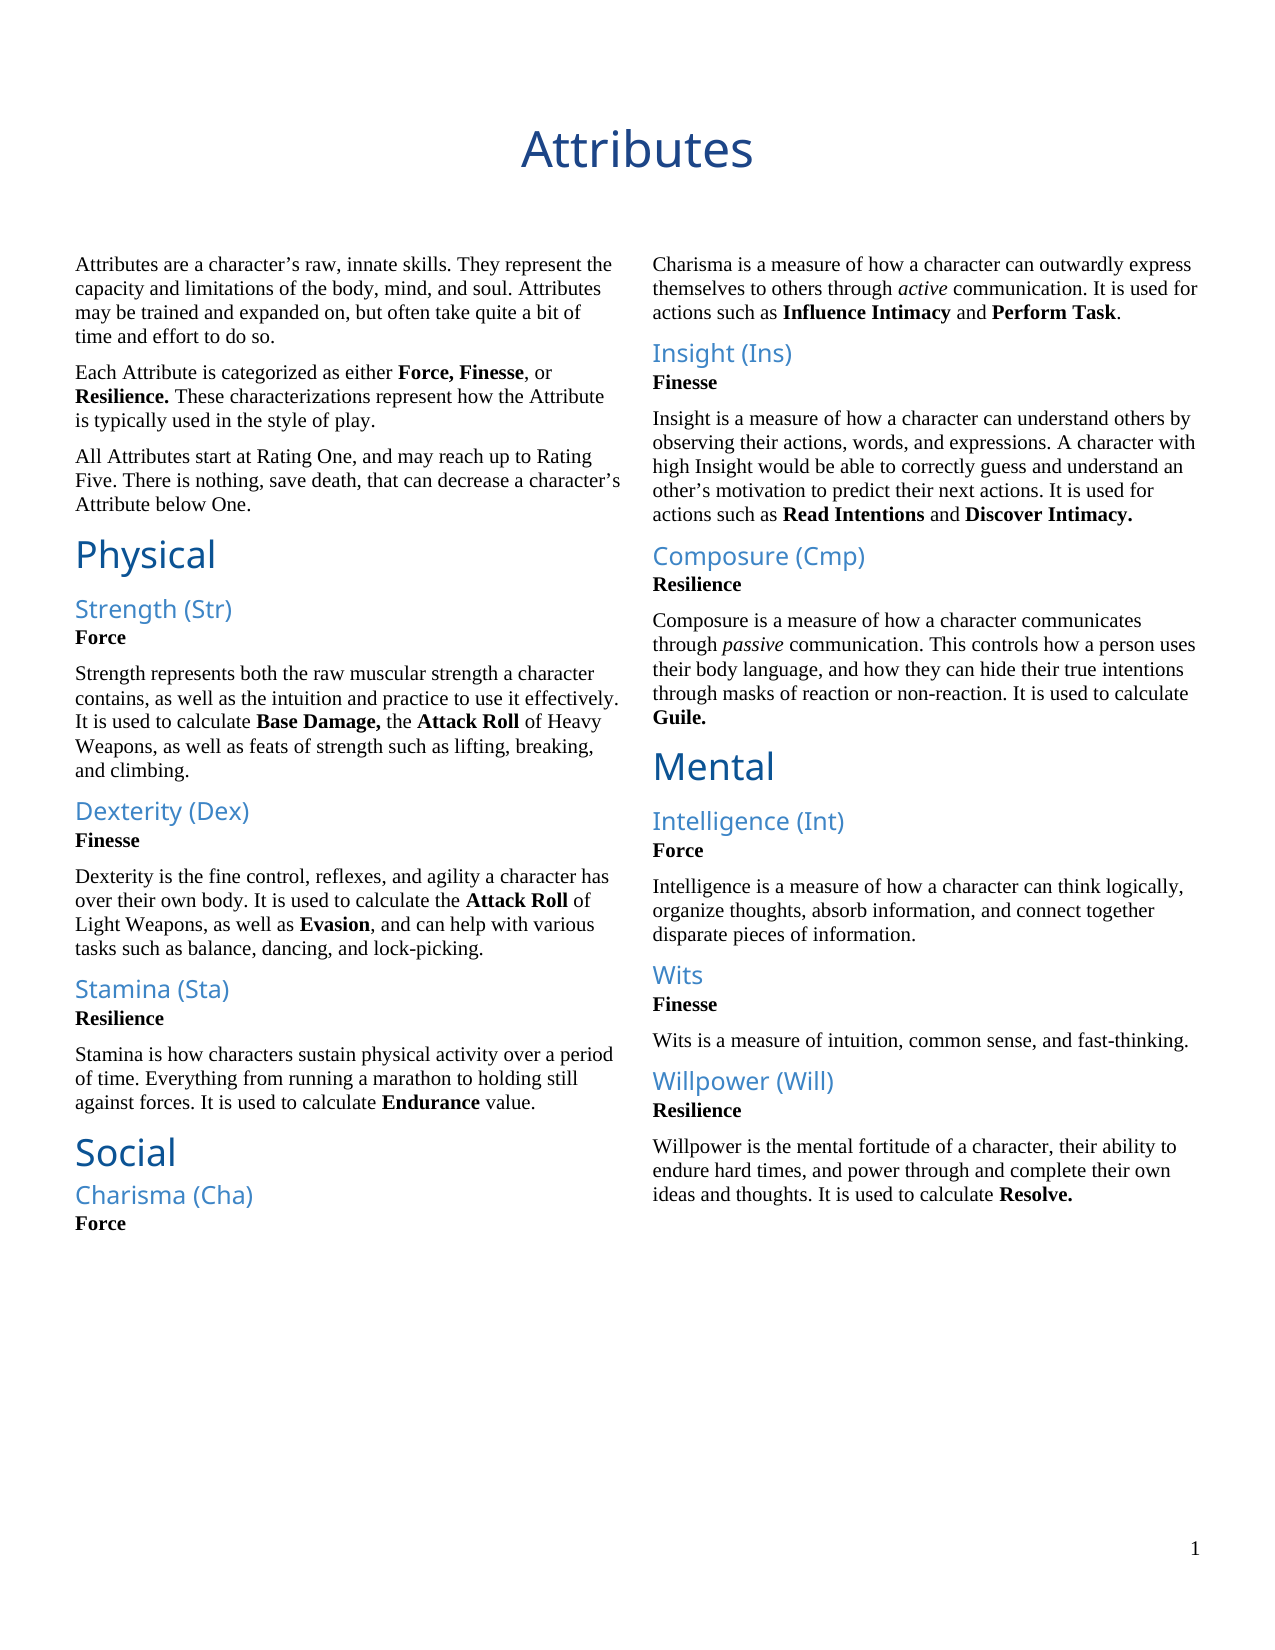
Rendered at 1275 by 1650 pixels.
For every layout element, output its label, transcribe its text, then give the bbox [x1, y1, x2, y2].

subtitle Physical [75, 528, 622, 579]
subtitle Composure (Cmp) [652, 538, 1200, 572]
subtitle Willpower (Will) [652, 1064, 1200, 1098]
subtitle Mental [652, 741, 1200, 792]
subtitle Insight (Ins) [652, 336, 1200, 370]
text Resilience [75, 1006, 622, 1030]
text Finesse [652, 992, 1200, 1016]
text Attributes are a character’s raw, innate skills. They represent the capacity and limitations of the body, mind, and soul. Attributes may be trained and expanded on, but often take quite a bit of time and effort to do so. [75, 252, 622, 348]
subtitle Charisma (Cha) [75, 1177, 622, 1211]
text Finesse [75, 828, 622, 852]
text Dexterity is the fine control, reflexes, and agility a character has over their own body. It is used to calculate the Attack Roll of Light Weapons, as well as Evasion, and can help with various tasks such as balance, dancing, and lock-picking. [75, 864, 622, 960]
subtitle Attributes [75, 114, 1200, 182]
subtitle Social [75, 1126, 622, 1177]
text Willpower is the mental fortitude of a character, their ability to endure hard times, and power through and complete their own ideas and thoughts. It is used to calculate Resolve. [652, 1134, 1200, 1206]
text Intelligence is a measure of how a character can think logically, organize thoughts, absorb information, and connect together disparate pieces of information. [652, 874, 1200, 946]
text Wits is a measure of intuition, common sense, and fast-thinking. [652, 1028, 1200, 1052]
text Insight is a measure of how a character can understand others by observing their actions, words, and expressions. A character with high Insight would be able to correctly guess and understand an other’s motivation to predict their next actions. It is used for actions such as Read Intentions and Discover Intimacy. [652, 406, 1200, 526]
subtitle Stamina (Sta) [75, 972, 622, 1006]
subtitle Wits [652, 958, 1200, 992]
text Finesse [652, 370, 1200, 394]
text Strength represents both the raw muscular strength a character contains, as well as the intuition and practice to use it effectively. It is used to calculate Base Damage, the Attack Roll of Heavy Weapons, as well as feats of strength such as lifting, breaking, and climbing. [75, 661, 622, 782]
text Each Attribute is categorized as either Force, Finesse, or Resilience. These characterizations represent how the Attribute is typically used in the style of play. [75, 360, 622, 432]
subtitle Intelligence (Int) [652, 804, 1200, 838]
subtitle Strength (Str) [75, 591, 622, 625]
text All Attributes start at Rating One, and may reach up to Rating Five. There is nothing, save death, that can decrease a character’s Attribute below One. [75, 444, 622, 516]
text Stamina is how characters sustain physical activity over a period of time. Everything from running a marathon to holding still against forces. It is used to calculate Endurance value. [75, 1042, 622, 1114]
text Force [75, 1211, 622, 1235]
text Force [652, 838, 1200, 862]
text Resilience [652, 572, 1200, 596]
text Composure is a measure of how a character communicates through passive communication. This controls how a person uses their body language, and how they can hide their true intentions through masks of reaction or non-reaction. It is used to calculate Guile. [652, 608, 1200, 729]
text Resilience [652, 1098, 1200, 1122]
text Charisma is a measure of how a character can outwardly express themselves to others through active communication. It is used for actions such as Influence Intimacy and Perform Task. [652, 252, 1200, 324]
subtitle Dexterity (Dex) [75, 794, 622, 828]
text Force [75, 625, 622, 649]
